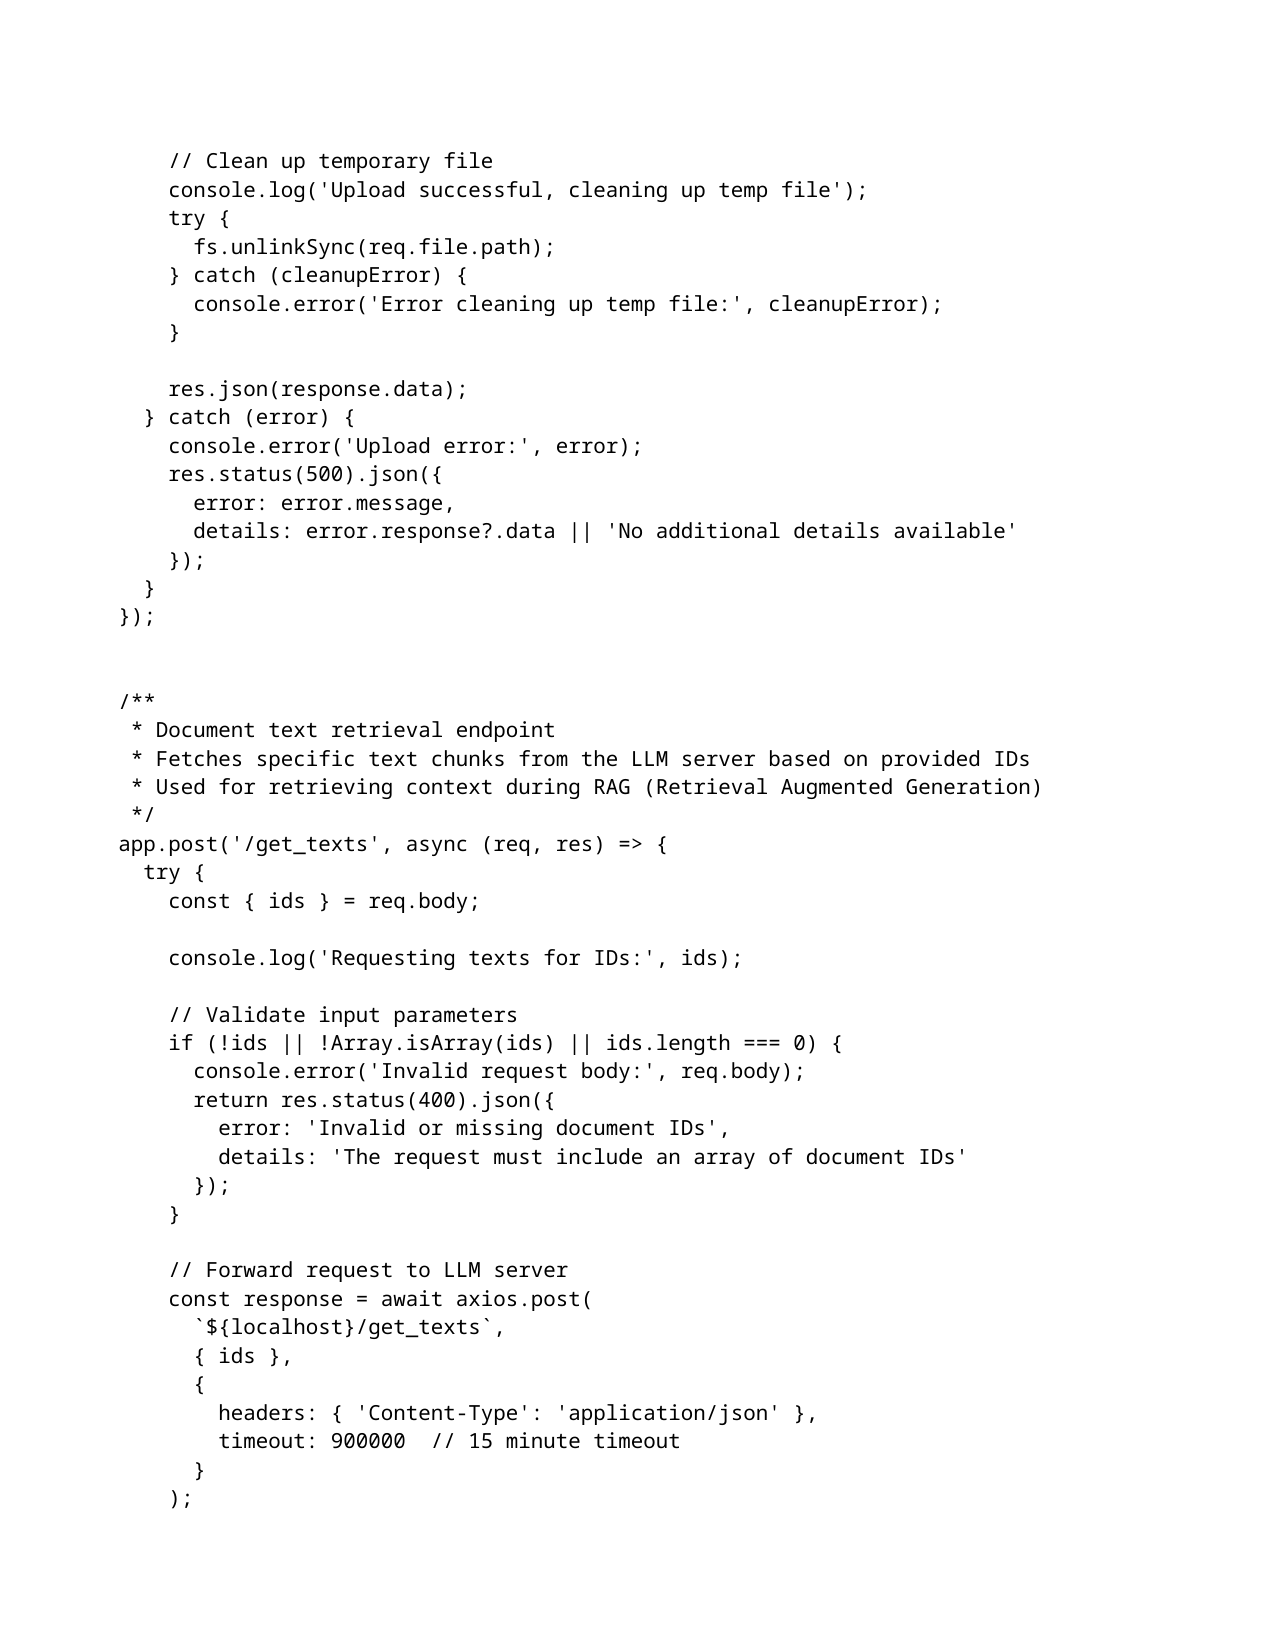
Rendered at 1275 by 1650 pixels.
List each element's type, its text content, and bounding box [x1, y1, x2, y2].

text try { [118, 857, 1157, 886]
text console.error('Error cleaning up temp file:', cleanupError); [118, 289, 1157, 317]
text res.status(500).json({ [118, 459, 1157, 488]
text error: error.message, [118, 488, 1157, 516]
text console.log('Upload successful, cleaning up temp file'); [118, 175, 1157, 203]
text const response = await axios.post( [118, 1284, 1157, 1312]
text * Fetches specific text chunks from the LLM server based on provided IDs [118, 744, 1157, 772]
text console.error('Upload error:', error); [118, 431, 1157, 459]
text error: 'Invalid or missing document IDs', [118, 1113, 1157, 1142]
text if (!ids || !Array.isArray(ids) || ids.length === 0) { [118, 1028, 1157, 1057]
text app.post('/get_texts', async (req, res) => { [118, 829, 1157, 857]
text }); [118, 545, 1157, 573]
text console.log('Requesting texts for IDs:', ids); [118, 943, 1157, 971]
text // Validate input parameters [118, 1000, 1157, 1028]
text res.json(response.data); [118, 374, 1157, 402]
text * Used for retrieving context during RAG (Retrieval Augmented Generation) [118, 772, 1157, 801]
text } catch (cleanupError) { [118, 260, 1157, 289]
text { [118, 1369, 1157, 1398]
text }); [118, 1170, 1157, 1199]
text { ids }, [118, 1341, 1157, 1369]
text } [118, 1199, 1157, 1227]
text } catch (error) { [118, 402, 1157, 431]
text try { [118, 203, 1157, 232]
text }); [118, 602, 1157, 630]
text } [118, 1455, 1157, 1483]
text } [118, 573, 1157, 602]
text * Document text retrieval endpoint [118, 715, 1157, 744]
text } [118, 317, 1157, 346]
text const { ids } = req.body; [118, 886, 1157, 914]
text // Forward request to LLM server [118, 1256, 1157, 1284]
text fs.unlinkSync(req.file.path); [118, 232, 1157, 260]
text `${localhost}/get_texts`, [118, 1312, 1157, 1341]
text headers: { 'Content-Type': 'application/json' }, [118, 1398, 1157, 1426]
text // Clean up temporary file [118, 147, 1157, 175]
text console.error('Invalid request body:', req.body); [118, 1057, 1157, 1085]
text details: 'The request must include an array of document IDs' [118, 1142, 1157, 1170]
text timeout: 900000 // 15 minute timeout [118, 1426, 1157, 1455]
text */ [118, 801, 1157, 829]
text /** [118, 687, 1157, 715]
text details: error.response?.data || 'No additional details available' [118, 516, 1157, 545]
text ); [118, 1483, 1157, 1512]
text return res.status(400).json({ [118, 1085, 1157, 1113]
